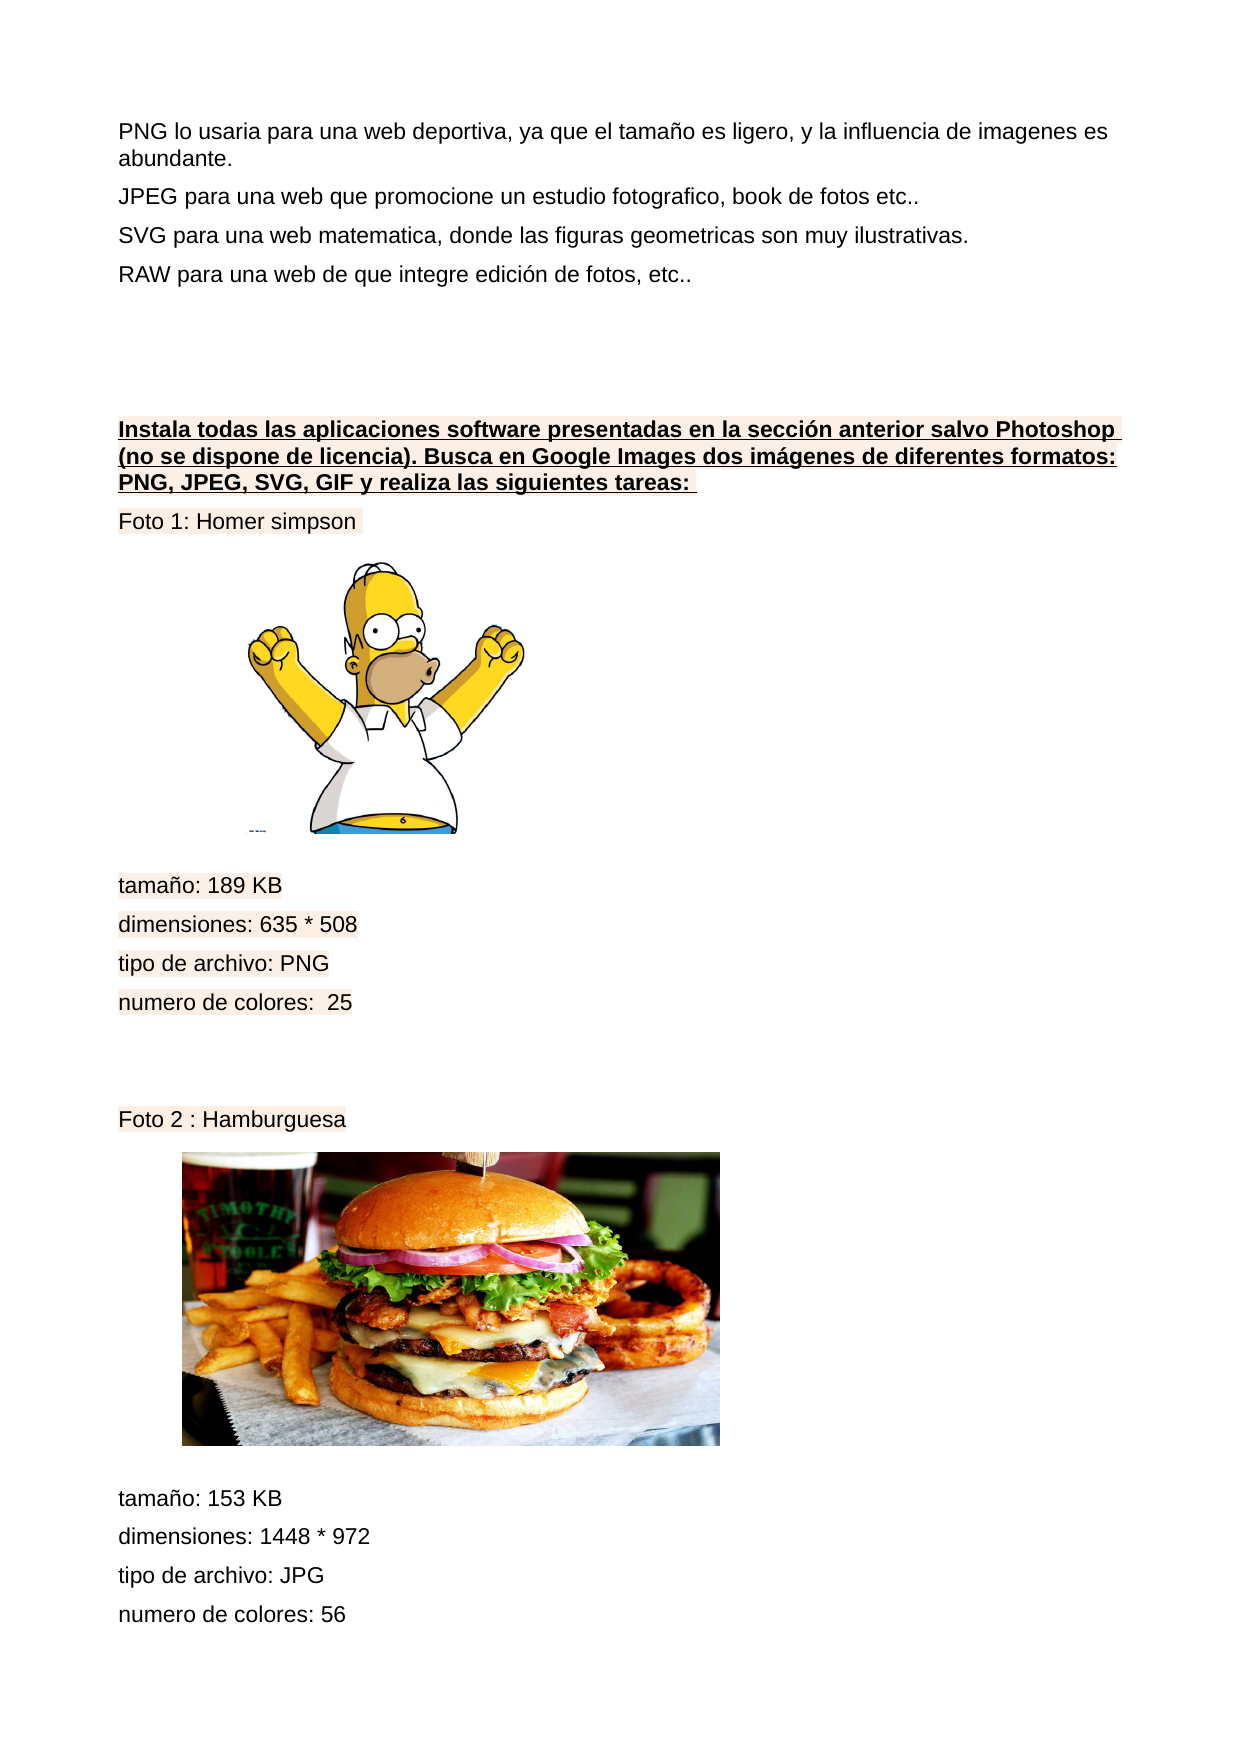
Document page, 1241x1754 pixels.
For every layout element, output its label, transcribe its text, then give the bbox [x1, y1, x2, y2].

text dimensiones: 635 * 508 [118, 911, 1122, 938]
text tamaño: 189 KB [118, 872, 1122, 899]
text (no se dispone de licencia). Busca en Google Images dos imágenes de diferentes formatos: PNG, JPEG, SVG, GIF y realiza las siguientes tareas: [118, 440, 1122, 496]
text RAW para una web de que integre edición de fotos, etc.. [118, 261, 1122, 287]
text SVG para una web matematica, donde las figuras geometricas son muy ilustrativas. [118, 222, 1122, 248]
text tamaño: 153 KB [118, 1484, 1122, 1511]
text tipo de archivo: PNG [118, 950, 1122, 977]
picture [182, 1152, 720, 1446]
text JPEG para una web que promocione un estudio fotografico, book de fotos etc.. [118, 183, 1122, 210]
text numero de colores: 25 [118, 989, 1122, 1015]
text numero de colores: 56 [118, 1601, 1122, 1627]
text dimensiones: 1448 * 972 [118, 1523, 1122, 1550]
text PNG lo usaria para una web deportiva, ya que el tamaño es ligero, y la influencia de imagenes es abundante. [118, 118, 1122, 171]
text Foto 2 : Hamburguesa [118, 1106, 1122, 1132]
text Foto 1: Homer simpson [118, 508, 1122, 534]
picture [246, 550, 578, 834]
text Instala todas las aplicaciones software presentadas en la sección anterior salvo Photoshop [118, 416, 1122, 439]
text tipo de archivo: JPG [118, 1562, 1122, 1588]
